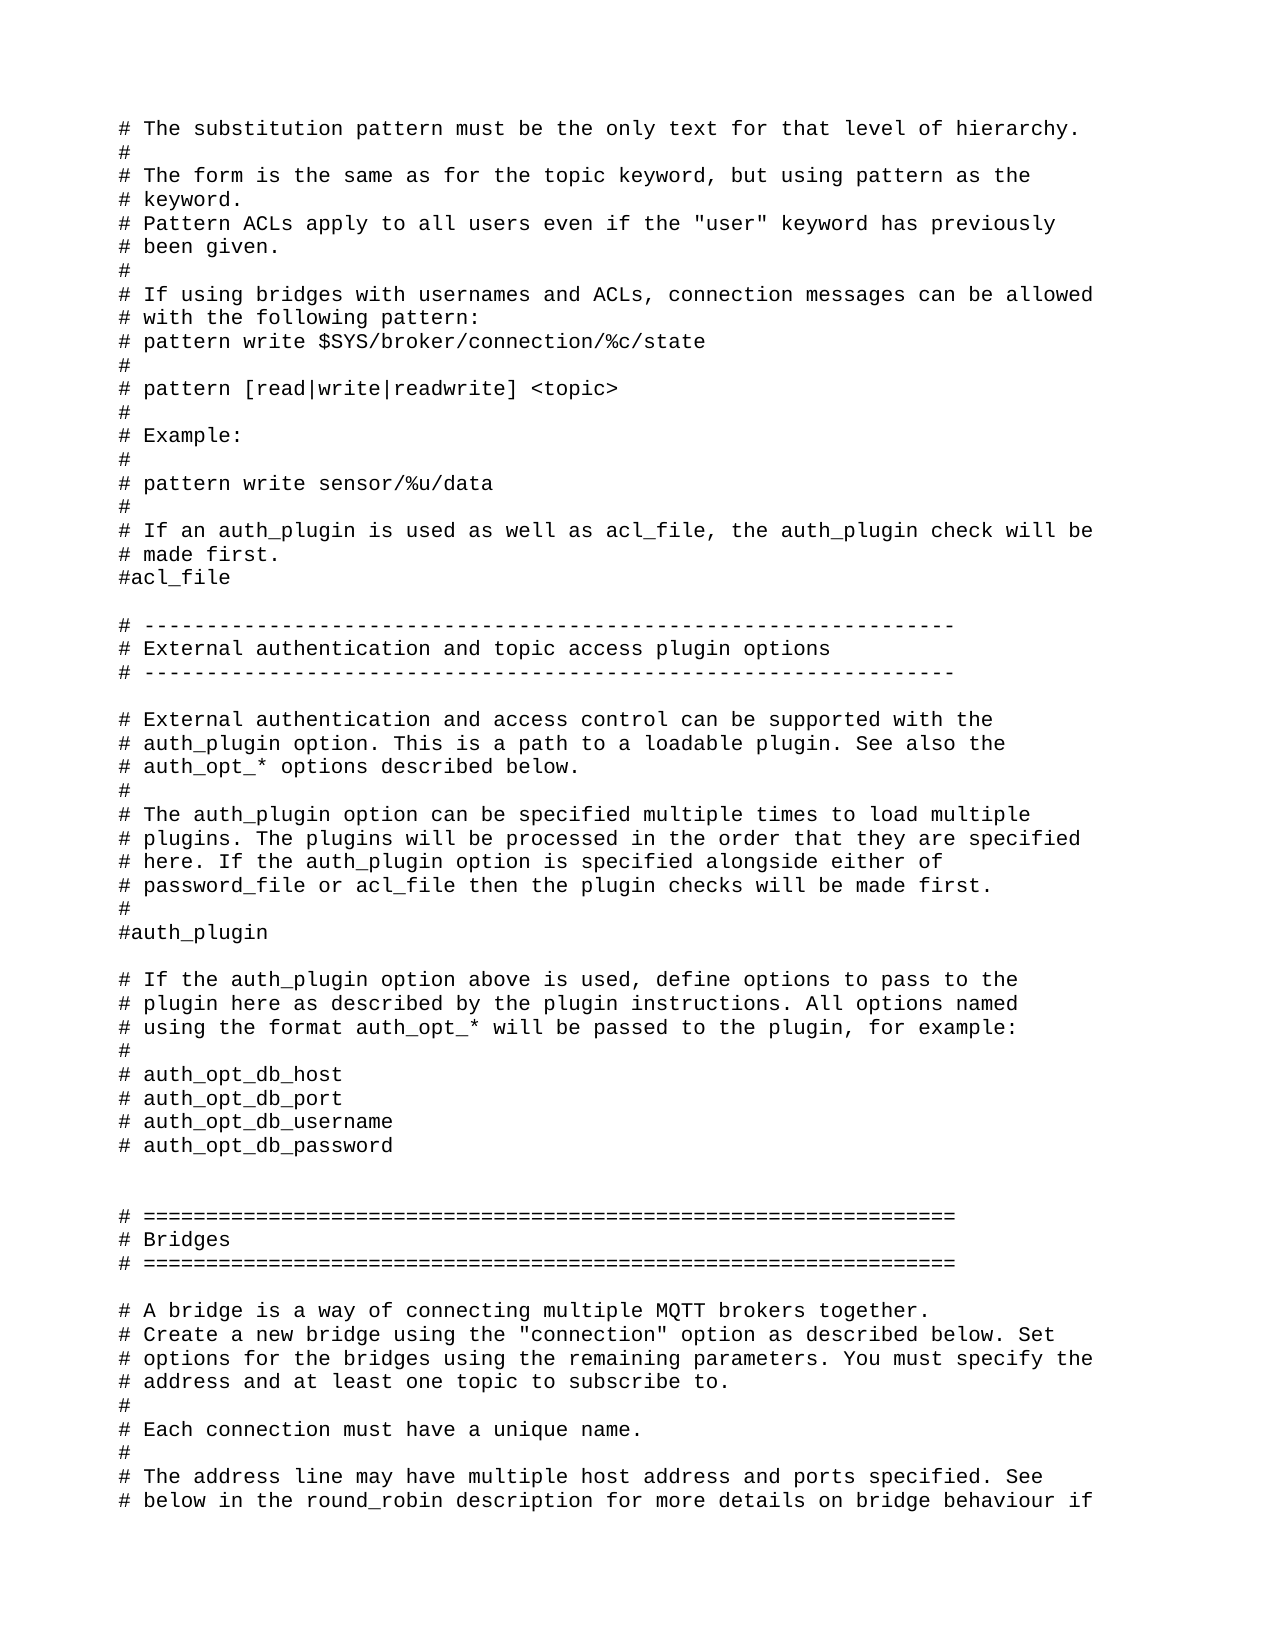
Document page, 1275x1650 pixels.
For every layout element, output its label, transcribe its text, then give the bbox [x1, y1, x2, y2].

text # [118, 142, 1157, 165]
text # pattern write sensor/%u/data [118, 473, 1157, 496]
text # plugin here as described by the plugin instructions. All options named [118, 993, 1157, 1017]
text # pattern write $SYS/broker/connection/%c/state [118, 331, 1157, 354]
text # using the format auth_opt_* will be passed to the plugin, for example: [118, 1017, 1157, 1040]
text # auth_opt_db_password [118, 1135, 1157, 1158]
text # pattern [read|write|readwrite] <topic> [118, 378, 1157, 402]
text # [118, 496, 1157, 520]
text # [118, 260, 1157, 284]
text # auth_plugin option. This is a path to a loadable plugin. See also the [118, 733, 1157, 757]
text # External authentication and topic access plugin options [118, 638, 1157, 662]
text # The auth_plugin option can be specified multiple times to load multiple [118, 804, 1157, 827]
text # made first. [118, 544, 1157, 567]
text # Create a new bridge using the "connection" option as described below. Set [118, 1324, 1157, 1348]
text # The address line may have multiple host address and ports specified. See [118, 1466, 1157, 1489]
text # Example: [118, 426, 1157, 449]
text # Bridges [118, 1229, 1157, 1253]
text # The substitution pattern must be the only text for that level of hierarchy. [118, 118, 1157, 142]
text # auth_opt_db_host [118, 1064, 1157, 1088]
text # Each connection must have a unique name. [118, 1419, 1157, 1442]
text # auth_opt_* options described below. [118, 757, 1157, 780]
text # [118, 354, 1157, 378]
text # password_file or acl_file then the plugin checks will be made first. [118, 875, 1157, 898]
text # below in the round_robin description for more details on bridge behaviour if [118, 1489, 1157, 1513]
text # keyword. [118, 189, 1157, 213]
text # plugins. The plugins will be processed in the order that they are specified [118, 827, 1157, 851]
text # The form is the same as for the topic keyword, but using pattern as the [118, 165, 1157, 189]
text #acl_file [118, 567, 1157, 591]
text # Pattern ACLs apply to all users even if the "user" keyword has previously [118, 213, 1157, 236]
text # External authentication and access control can be supported with the [118, 709, 1157, 733]
text # ================================================================= [118, 1253, 1157, 1277]
text # [118, 1040, 1157, 1064]
text # [118, 449, 1157, 473]
text # auth_opt_db_port [118, 1088, 1157, 1111]
text # [118, 780, 1157, 804]
text #auth_plugin [118, 922, 1157, 946]
text # If using bridges with usernames and ACLs, connection messages can be allowed [118, 284, 1157, 307]
text # ----------------------------------------------------------------- [118, 662, 1157, 686]
text # with the following pattern: [118, 307, 1157, 331]
text # [118, 1442, 1157, 1466]
text # auth_opt_db_username [118, 1111, 1157, 1135]
text # ----------------------------------------------------------------- [118, 615, 1157, 638]
text # [118, 898, 1157, 922]
text # ================================================================= [118, 1206, 1157, 1229]
text # [118, 402, 1157, 426]
text # address and at least one topic to subscribe to. [118, 1371, 1157, 1395]
text # [118, 1395, 1157, 1419]
text # been given. [118, 236, 1157, 260]
text # A bridge is a way of connecting multiple MQTT brokers together. [118, 1300, 1157, 1324]
text # here. If the auth_plugin option is specified alongside either of [118, 851, 1157, 875]
text # If an auth_plugin is used as well as acl_file, the auth_plugin check will be [118, 520, 1157, 544]
text # options for the bridges using the remaining parameters. You must specify the [118, 1348, 1157, 1371]
text # If the auth_plugin option above is used, define options to pass to the [118, 969, 1157, 993]
